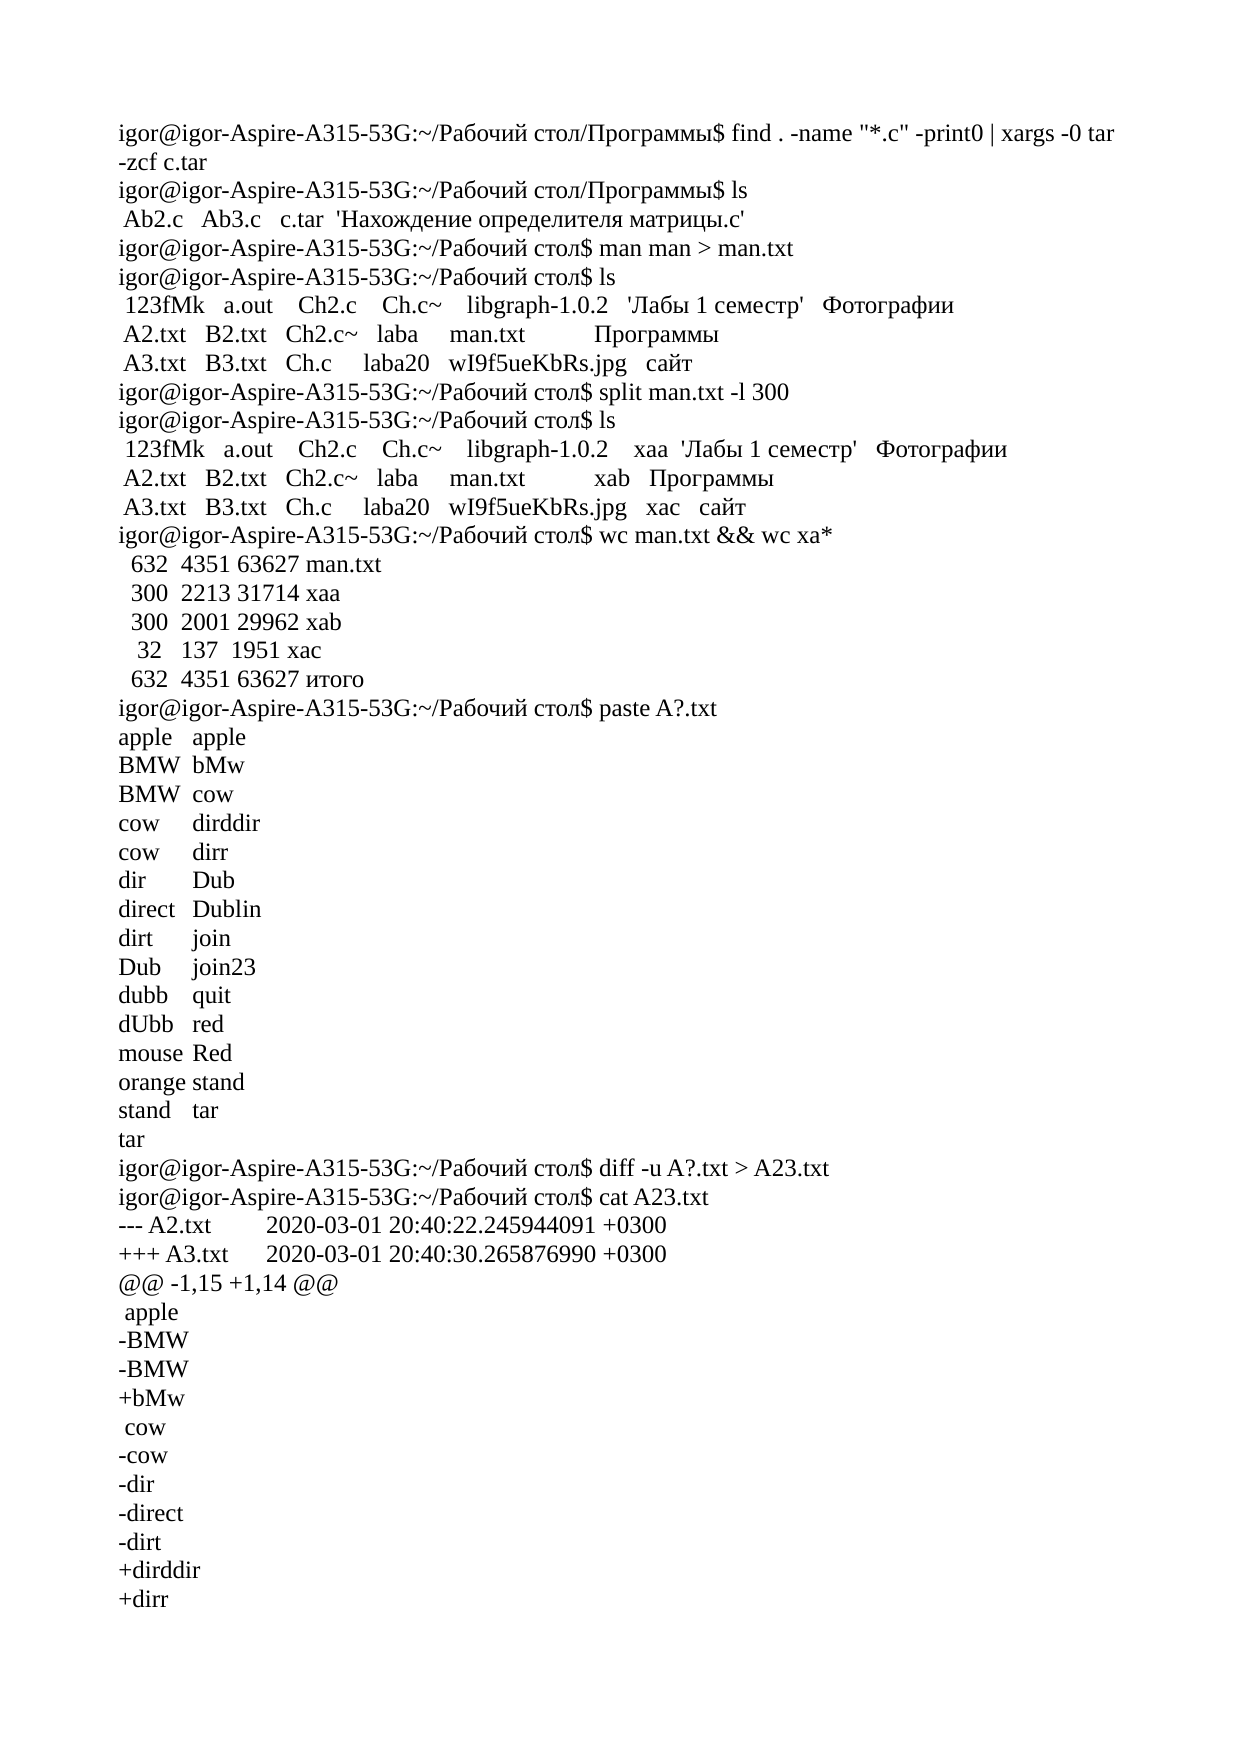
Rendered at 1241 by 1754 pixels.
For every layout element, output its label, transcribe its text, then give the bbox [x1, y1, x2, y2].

text BMW bMw [118, 751, 1122, 779]
text mouse Red [118, 1038, 1122, 1067]
text A2.txt B2.txt Ch2.c~ laba man.txt Программы [118, 319, 1122, 348]
text dirt join [118, 923, 1122, 952]
text A2.txt B2.txt Ch2.c~ laba man.txt xab Программы [118, 463, 1122, 492]
text -BMW [118, 1326, 1122, 1354]
text direct Dublin [118, 894, 1122, 923]
text 32 137 1951 xac [118, 636, 1122, 664]
text -cow [118, 1441, 1122, 1469]
text +bMw [118, 1383, 1122, 1412]
text 632 4351 63627 итого [118, 664, 1122, 693]
text igor@igor-Aspire-A315-53G:~/Рабочий стол$ diff -u A?.txt > A23.txt [118, 1153, 1122, 1182]
text dir Dub [118, 866, 1122, 894]
text stand tar [118, 1096, 1122, 1124]
text 632 4351 63627 man.txt [118, 549, 1122, 578]
text igor@igor-Aspire-A315-53G:~/Рабочий стол$ man man > man.txt [118, 233, 1122, 262]
text cow dirr [118, 837, 1122, 866]
text apple [118, 1297, 1122, 1326]
text 300 2001 29962 xab [118, 607, 1122, 636]
text igor@igor-Aspire-A315-53G:~/Рабочий стол$ paste A?.txt [118, 693, 1122, 722]
text 300 2213 31714 xaa [118, 578, 1122, 607]
text -BMW [118, 1354, 1122, 1383]
text +++ A3.txt 2020-03-01 20:40:30.265876990 +0300 [118, 1239, 1122, 1268]
text dubb quit [118, 981, 1122, 1009]
text igor@igor-Aspire-A315-53G:~/Рабочий стол$ split man.txt -l 300 [118, 377, 1122, 406]
text igor@igor-Aspire-A315-53G:~/Рабочий стол$ ls [118, 262, 1122, 291]
text A3.txt B3.txt Ch.c laba20 wI9f5ueKbRs.jpg сайт [118, 348, 1122, 377]
text 123fMk a.out Ch2.c Ch.c~ libgraph-1.0.2 xaa 'Лабы 1 семестр' Фотографии [118, 434, 1122, 463]
text orange stand [118, 1067, 1122, 1096]
text apple apple [118, 722, 1122, 751]
text igor@igor-Aspire-A315-53G:~/Рабочий стол/Программы$ ls [118, 176, 1122, 204]
text BMW cow [118, 779, 1122, 808]
text igor@igor-Aspire-A315-53G:~/Рабочий стол$ cat A23.txt [118, 1182, 1122, 1211]
text cow [118, 1412, 1122, 1441]
text -direct [118, 1498, 1122, 1527]
text igor@igor-Aspire-A315-53G:~/Рабочий стол$ ls [118, 406, 1122, 434]
text @@ -1,15 +1,14 @@ [118, 1268, 1122, 1297]
text Dub join23 [118, 952, 1122, 981]
text cow dirddir [118, 808, 1122, 837]
text 123fMk a.out Ch2.c Ch.c~ libgraph-1.0.2 'Лабы 1 семестр' Фотографии [118, 291, 1122, 319]
text +dirddir [118, 1556, 1122, 1584]
text -dir [118, 1469, 1122, 1498]
text dUbb red [118, 1009, 1122, 1038]
text tar [118, 1124, 1122, 1153]
text igor@igor-Aspire-A315-53G:~/Рабочий стол/Программы$ find . -name "*.c" -print0 | xargs -0 tar -zcf c.tar [118, 118, 1122, 176]
text -dirt [118, 1527, 1122, 1556]
text --- A2.txt 2020-03-01 20:40:22.245944091 +0300 [118, 1211, 1122, 1239]
text +dirr [118, 1584, 1122, 1613]
text Ab2.c Ab3.c c.tar 'Нахождение определителя матрицы.c' [118, 204, 1122, 233]
text A3.txt B3.txt Ch.c laba20 wI9f5ueKbRs.jpg xac сайт [118, 492, 1122, 521]
text igor@igor-Aspire-A315-53G:~/Рабочий стол$ wc man.txt && wc xa* [118, 521, 1122, 549]
